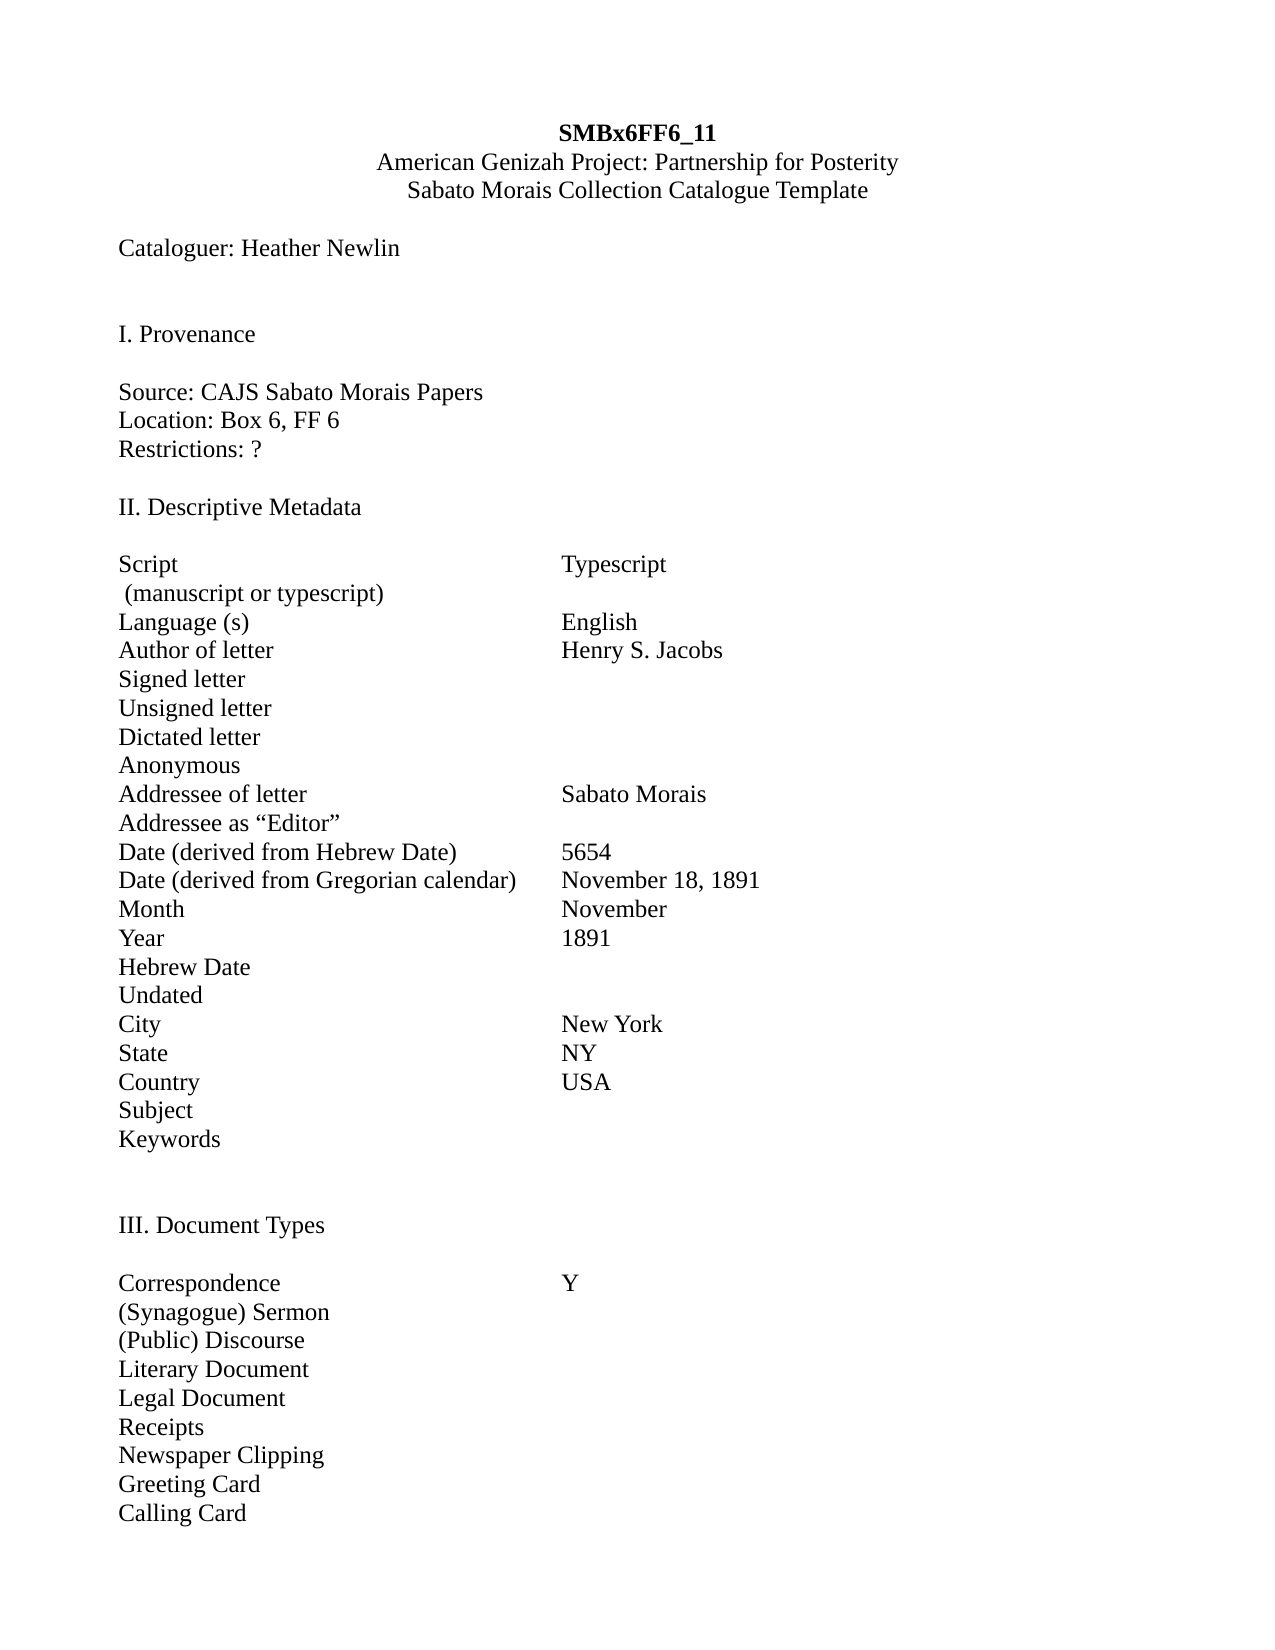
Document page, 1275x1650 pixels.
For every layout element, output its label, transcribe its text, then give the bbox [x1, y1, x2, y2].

text Receipts [118, 1412, 1157, 1441]
text Sabato Morais Collection Catalogue Template [118, 176, 1157, 204]
text (manuscript or typescript) [118, 578, 1157, 607]
text Location: Box 6, FF 6 [118, 406, 1157, 434]
text Date (derived from Gregorian calendar) November 18, 1891 [118, 866, 1157, 894]
text State NY [118, 1038, 1157, 1067]
text SMBx6FF6_11 [118, 118, 1157, 147]
text II. Descriptive Metadata [118, 492, 1157, 521]
text III. Document Types [118, 1211, 1157, 1239]
text Hebrew Date [118, 952, 1157, 981]
text American Genizah Project: Partnership for Posterity [118, 147, 1157, 176]
text Dictated letter [118, 722, 1157, 751]
text Newspaper Clipping [118, 1441, 1157, 1469]
text Undated [118, 981, 1157, 1009]
text (Synagogue) Sermon [118, 1297, 1157, 1326]
text I. Provenance [118, 319, 1157, 348]
text Restrictions: ? [118, 434, 1157, 463]
text Date (derived from Hebrew Date) 5654 [118, 837, 1157, 866]
text Year 1891 [118, 923, 1157, 952]
text Unsigned letter [118, 693, 1157, 722]
text Month November [118, 894, 1157, 923]
text Addressee of letter Sabato Morais [118, 779, 1157, 808]
text Calling Card [118, 1498, 1157, 1527]
text Literary Document [118, 1354, 1157, 1383]
text Country USA [118, 1067, 1157, 1096]
text Source: CAJS Sabato Morais Papers [118, 377, 1157, 406]
text Author of letter Henry S. Jacobs [118, 636, 1157, 664]
text Legal Document [118, 1383, 1157, 1412]
text Correspondence Y [118, 1268, 1157, 1297]
text Language (s) English [118, 607, 1157, 636]
text City New York [118, 1009, 1157, 1038]
text Signed letter [118, 664, 1157, 693]
text Addressee as “Editor” [118, 808, 1157, 837]
text Script Typescript [118, 549, 1157, 578]
text Keywords [118, 1124, 1157, 1153]
text Subject [118, 1096, 1157, 1124]
text Greeting Card [118, 1469, 1157, 1498]
text Cataloguer: Heather Newlin [118, 233, 1157, 262]
text Anonymous [118, 751, 1157, 779]
text (Public) Discourse [118, 1326, 1157, 1354]
